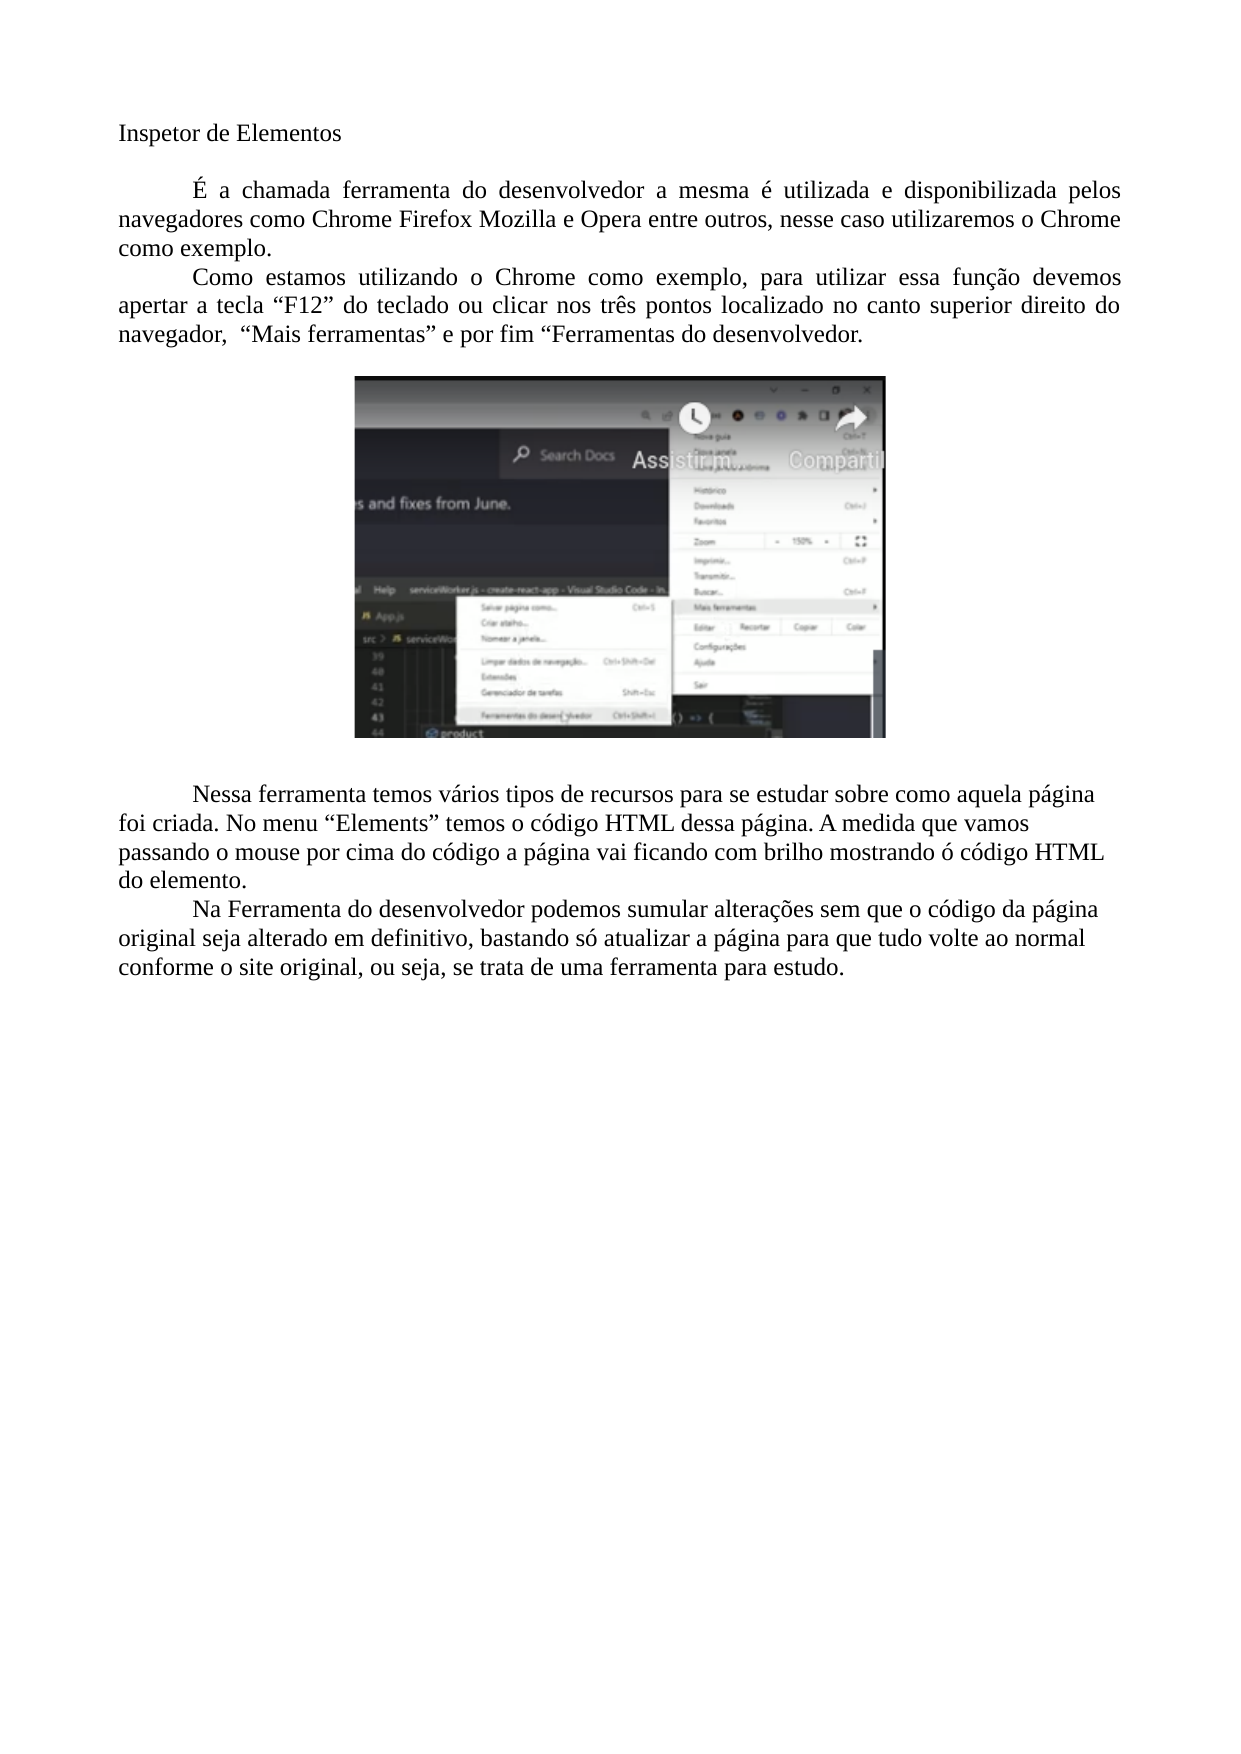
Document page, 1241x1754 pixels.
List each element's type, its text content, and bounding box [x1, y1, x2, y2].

picture [354, 376, 886, 738]
text Inspetor de Elementos [118, 118, 1122, 147]
text Como estamos utilizando o Chrome como exemplo, para utilizar essa função devemos apertar a tecla “F12” do teclado ou clicar nos três pontos localizado no canto superior direito do navegador, “Mais ferramentas” e por fim “Ferramentas do desenvolvedor. [118, 262, 1122, 348]
text É a chamada ferramenta do desenvolvedor a mesma é utilizada e disponibilizada pelos navegadores como Chrome Firefox Mozilla e Opera entre outros, nesse caso utilizaremos o Chrome como exemplo. [118, 176, 1122, 262]
text Nessa ferramenta temos vários tipos de recursos para se estudar sobre como aquela página foi criada. No menu “Elements” temos o código HTML dessa página. A medida que vamos passando o mouse por cima do código a página vai ficando com brilho mostrando ó código HTML do elemento. [118, 779, 1122, 894]
text Na Ferramenta do desenvolvedor podemos sumular alterações sem que o código da página original seja alterado em definitivo, bastando só atualizar a página para que tudo volte ao normal conforme o site original, ou seja, se trata de uma ferramenta para estudo. [118, 894, 1122, 981]
